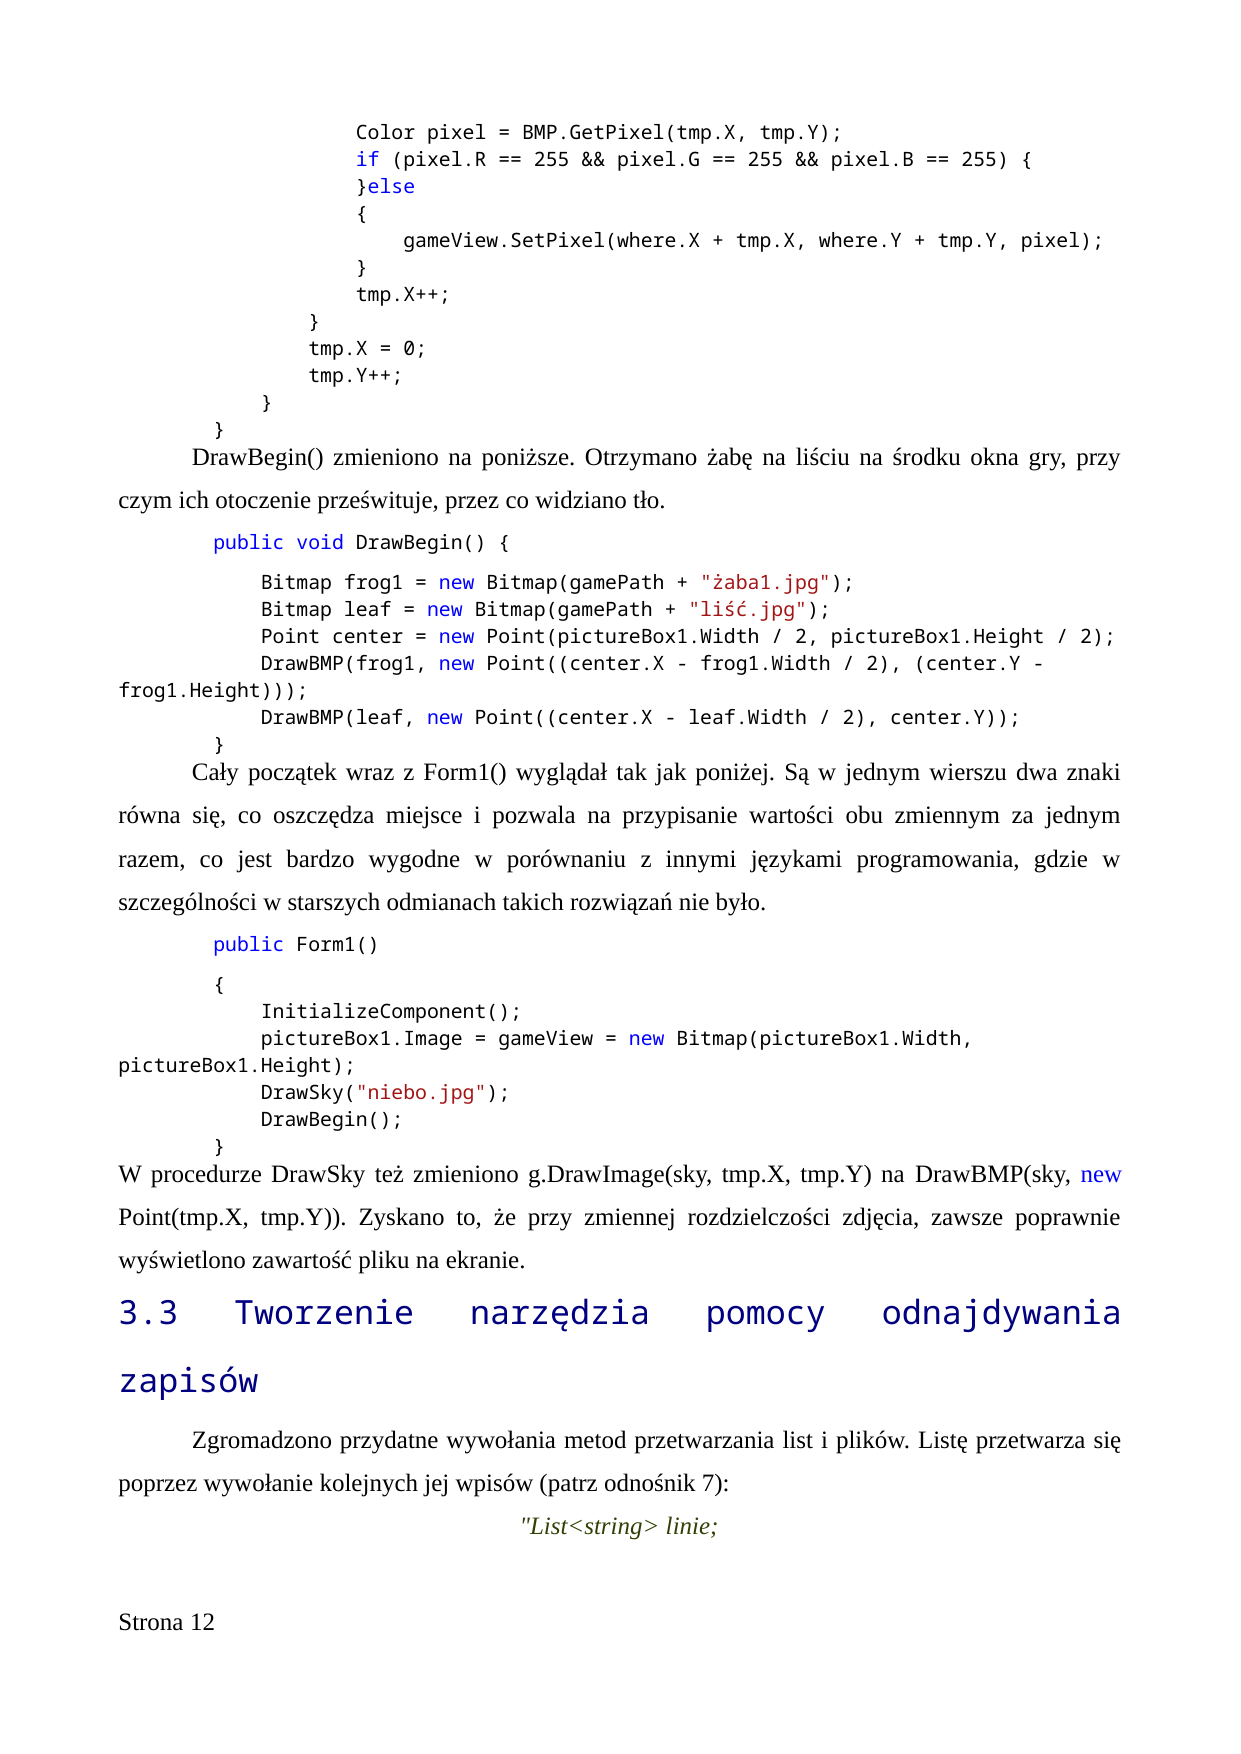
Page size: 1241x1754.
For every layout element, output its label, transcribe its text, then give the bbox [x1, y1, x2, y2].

text gameView.SetPixel(where.X + tmp.X, where.Y + tmp.Y, pixel); [118, 226, 1122, 253]
text Point center = new Point(pictureBox1.Width / 2, pictureBox1.Height / 2); [118, 622, 1122, 649]
text }else [118, 172, 1122, 199]
text } [118, 253, 1122, 280]
text DrawBegin(); [118, 1105, 1122, 1132]
text Cały początek wraz z Form1() wyglądał tak jak poniżej. Są w jednym wierszu dwa znaki równa się, co oszczędza miejsce i pozwala na przypisanie wartości obu zmiennym za jednym razem, co jest bardzo wygodne w porównaniu z innymi językami programowania, gdzie w szczególności w starszych odmianach takich rozwiązań nie było. [118, 757, 1122, 916]
text } [118, 388, 1122, 415]
text public Form1() [118, 930, 1122, 957]
text public void DrawBegin() { [118, 528, 1122, 555]
text pictureBox1.Image = gameView = new Bitmap(pictureBox1.Width, pictureBox1.Height); [118, 1024, 1122, 1078]
text DrawBMP(frog1, new Point((center.X - frog1.Width / 2), (center.Y - frog1.Height))); [118, 649, 1122, 703]
text DrawBMP(leaf, new Point((center.X - leaf.Width / 2), center.Y)); [118, 703, 1122, 730]
text } [118, 307, 1122, 334]
text Bitmap frog1 = new Bitmap(gamePath + "żaba1.jpg"); [118, 568, 1122, 596]
text } [118, 415, 1122, 442]
text W procedurze DrawSky też zmieniono g.DrawImage(sky, tmp.X, tmp.Y) na DrawBMP(sky, new Point(tmp.X, tmp.Y)). Zyskano to, że przy zmiennej rozdzielczości zdjęcia, zawsze poprawnie wyświetlono zawartość pliku na ekranie. [118, 1159, 1122, 1274]
text DrawBegin() zmieniono na poniższe. Otrzymano żabę na liściu na środku okna gry, przy czym ich otoczenie prześwituje, przez co widziano tło. [118, 442, 1122, 514]
text tmp.Y++; [118, 361, 1122, 388]
text { [118, 970, 1122, 997]
text 3.3 Tworzenie narzędzia pomocy odnajdywania zapisów [118, 1288, 1122, 1402]
text { [118, 199, 1122, 226]
text Color pixel = BMP.GetPixel(tmp.X, tmp.Y); [118, 118, 1122, 145]
text "List<string> linie; [118, 1511, 1122, 1540]
text Zgromadzono przydatne wywołania metod przetwarzania list i plików. Listę przetwarza się poprzez wywołanie kolejnych jej wpisów (patrz odnośnik 7): [118, 1425, 1122, 1497]
text if (pixel.R == 255 && pixel.G == 255 && pixel.B == 255) { [118, 145, 1122, 172]
text InitializeComponent(); [118, 997, 1122, 1024]
text } [118, 730, 1122, 757]
text tmp.X = 0; [118, 334, 1122, 361]
text Bitmap leaf = new Bitmap(gamePath + "liść.jpg"); [118, 596, 1122, 622]
text } [118, 1132, 1122, 1159]
text DrawSky("niebo.jpg"); [118, 1078, 1122, 1105]
text tmp.X++; [118, 280, 1122, 307]
